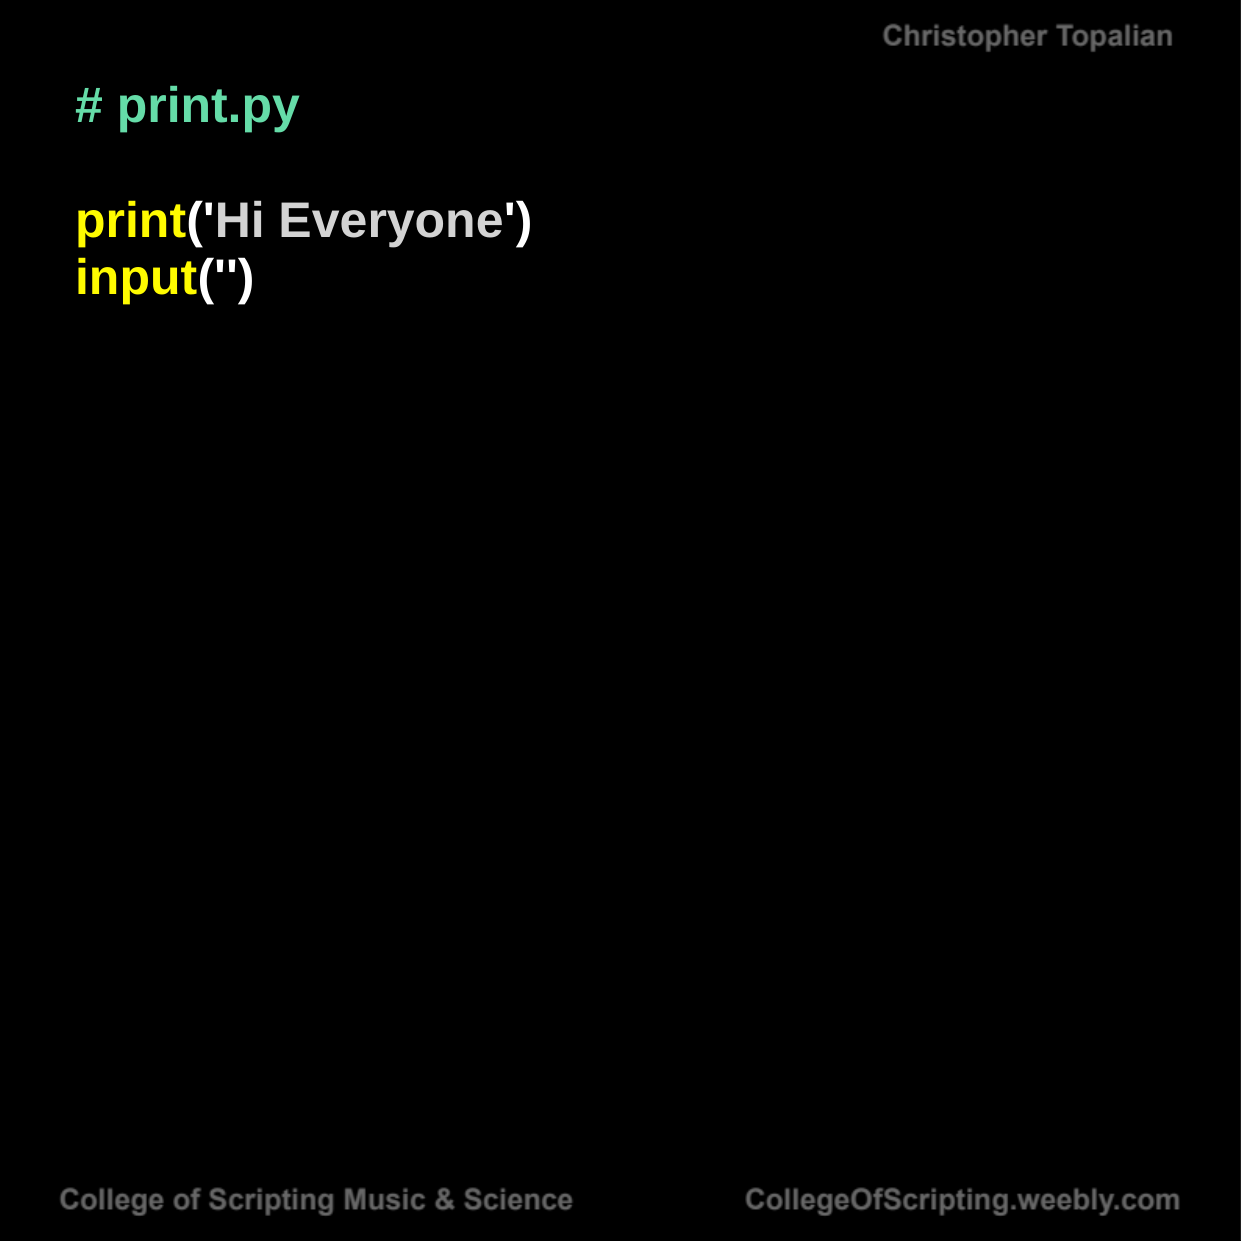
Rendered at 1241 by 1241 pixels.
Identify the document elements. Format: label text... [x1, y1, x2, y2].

text # print.py [75, 75, 1166, 132]
text input('') [75, 247, 1166, 305]
text print('Hi Everyone') [75, 190, 1166, 247]
